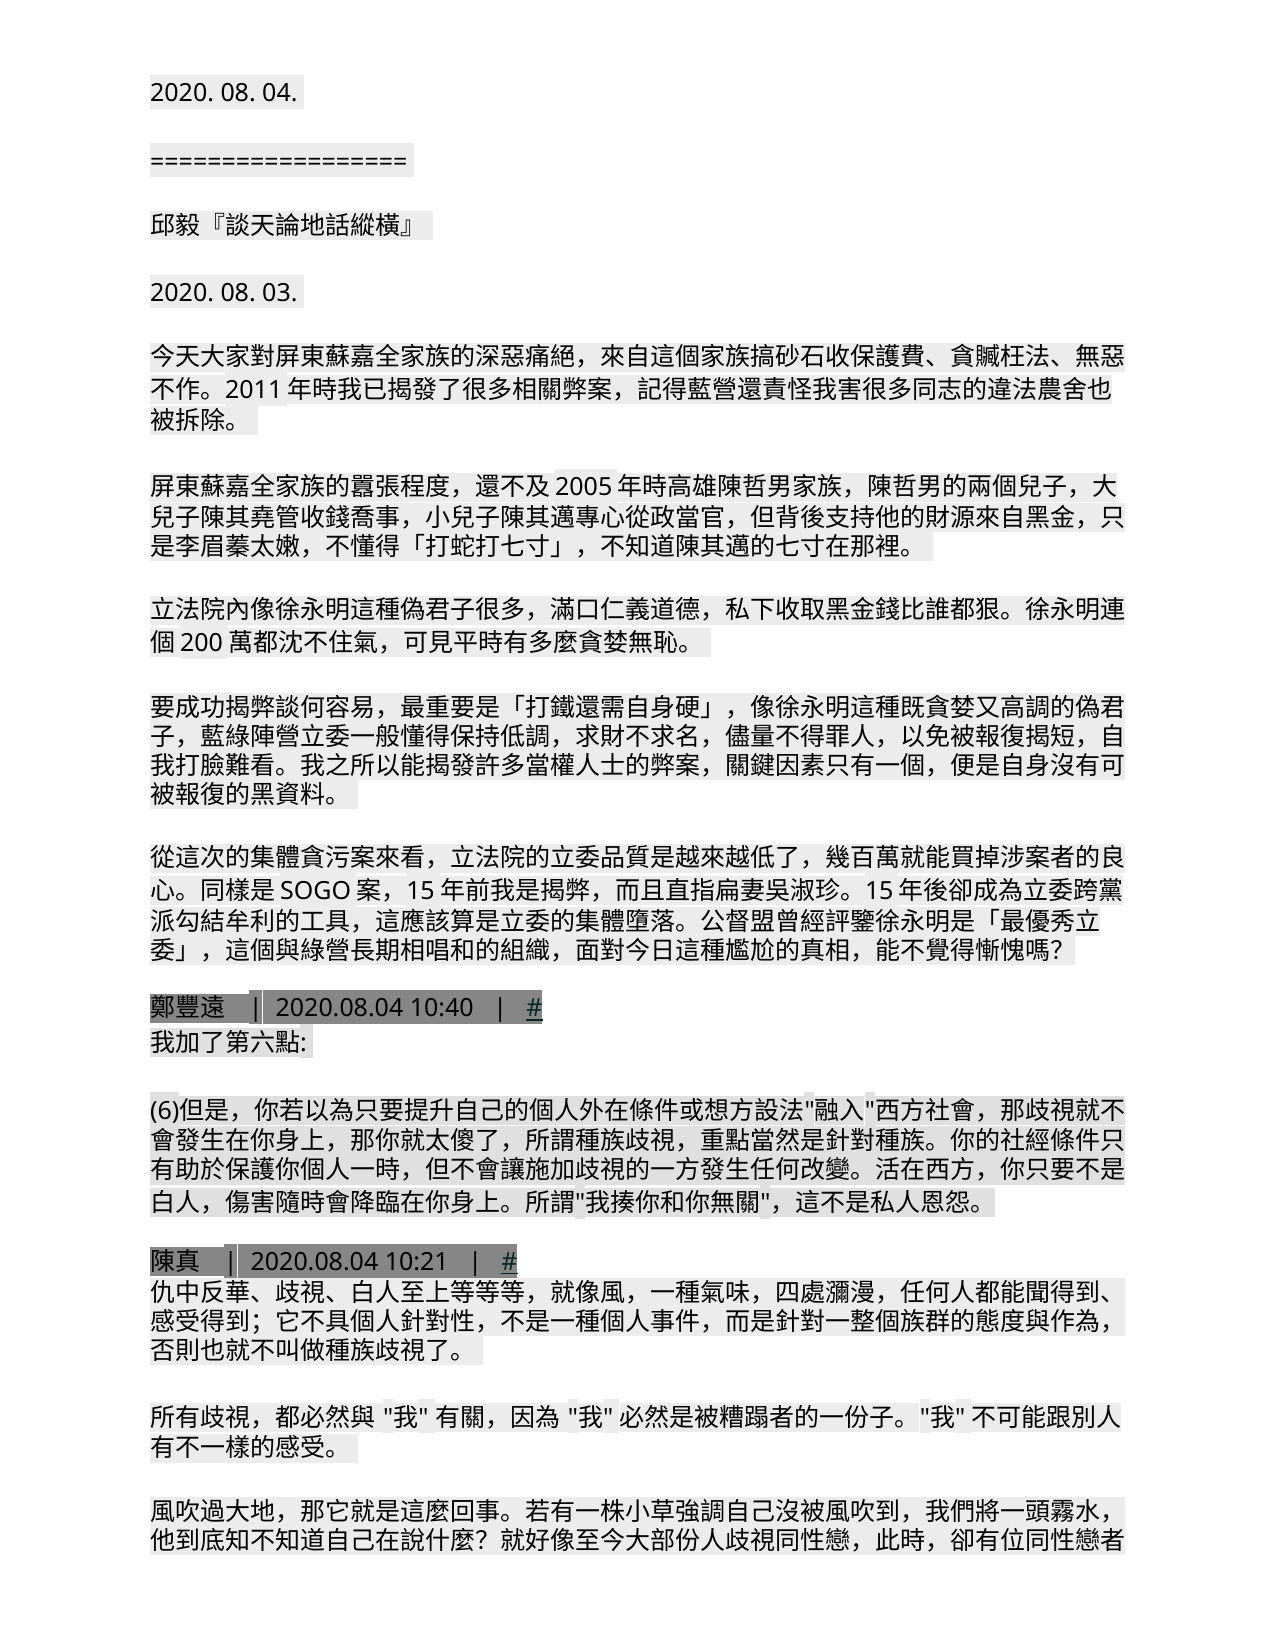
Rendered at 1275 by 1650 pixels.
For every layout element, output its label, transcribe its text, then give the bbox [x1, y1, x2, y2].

text 陳真 | 2020.08.04 10:21 | # [150, 1244, 1125, 1278]
text 鄭豐遠 | 2020.08.04 10:40 | # [150, 990, 1125, 1024]
text 2020. 08. 04. ================== 邱毅『談天論地話縱橫』 2020. 08. 03. 今天大家對屏東蘇嘉全家族的深惡痛絕，來自這個家族搞砂石收保護費、貪贓枉法、無惡不作。2011年時我已揭發了很多相關弊案，記得藍營還責怪我害很多同志的違法農舍也被拆除。 屏東蘇嘉全家族的囂張程度，還不及2005年時高雄陳哲男家族，陳哲男的兩個兒子，大兒子陳其堯管收錢喬事，小兒子陳其邁專心從政當官，但背後支持他的財源來自黑金，只是李眉蓁太嫩，不懂得「打蛇打七寸」，不知道陳其邁的七寸在那裡。 立法院內像徐永明這種偽君子很多，滿口仁義道德，私下收取黑金錢比誰都狠。徐永明連個200萬都沈不住氣，可見平時有多麼貪婪無恥。 要成功揭弊談何容易，最重要是「打鐵還需自身硬」，像徐永明這種既貪婪又高調的偽君子，藍綠陣營立委一般懂得保持低調，求財不求名，儘量不得罪人，以免被報復揭短，自我打臉難看。我之所以能揭發許多當權人士的弊案，關鍵因素只有一個，便是自身沒有可被報復的黑資料。 從這次的集體貪污案來看，立法院的立委品質是越來越低了，幾百萬就能買掉涉案者的良心。同樣是SOGO案，15年前我是揭弊，而且直指扁妻吳淑珍。15年後卻成為立委跨黨派勾結牟利的工具，這應該算是立委的集體墮落。公督盟曾經評鑒徐永明是「最優秀立委」，這個與綠營長期相唱和的組織，面對今日這種尷尬的真相，能不覺得慚愧嗎？ [150, 75, 1125, 965]
text 仇中反華、歧視、白人至上等等等，就像風，一種氣味，四處瀰漫，任何人都能聞得到、感受得到；它不具個人針對性，不是一種個人事件，而是針對一整個族群的態度與作為，否則也就不叫做種族歧視了。 所有歧視，都必然與 "我" 有關，因為 "我" 必然是被糟蹋者的一份子。"我" 不可能跟別人有不一樣的感受。 風吹過大地，那它就是這麼回事。若有一株小草強調自己沒被風吹到，我們將一頭霧水，他到底知不知道自己在說什麼？就好像至今大部份人歧視同性戀，此時，卻有位同性戀者 [150, 1278, 1125, 1555]
text 我加了第六點: (6)但是，你若以為只要提升自己的個人外在條件或想方設法"融入"西方社會，那歧視就不會發生在你身上，那你就太傻了，所謂種族歧視，重點當然是針對種族。你的社經條件只有助於保護你個人一時，但不會讓施加歧視的一方發生任何改變。活在西方，你只要不是白人，傷害隨時會降臨在你身上。所謂"我揍你和你無關"，這不是私人恩怨。 [150, 1024, 1125, 1219]
